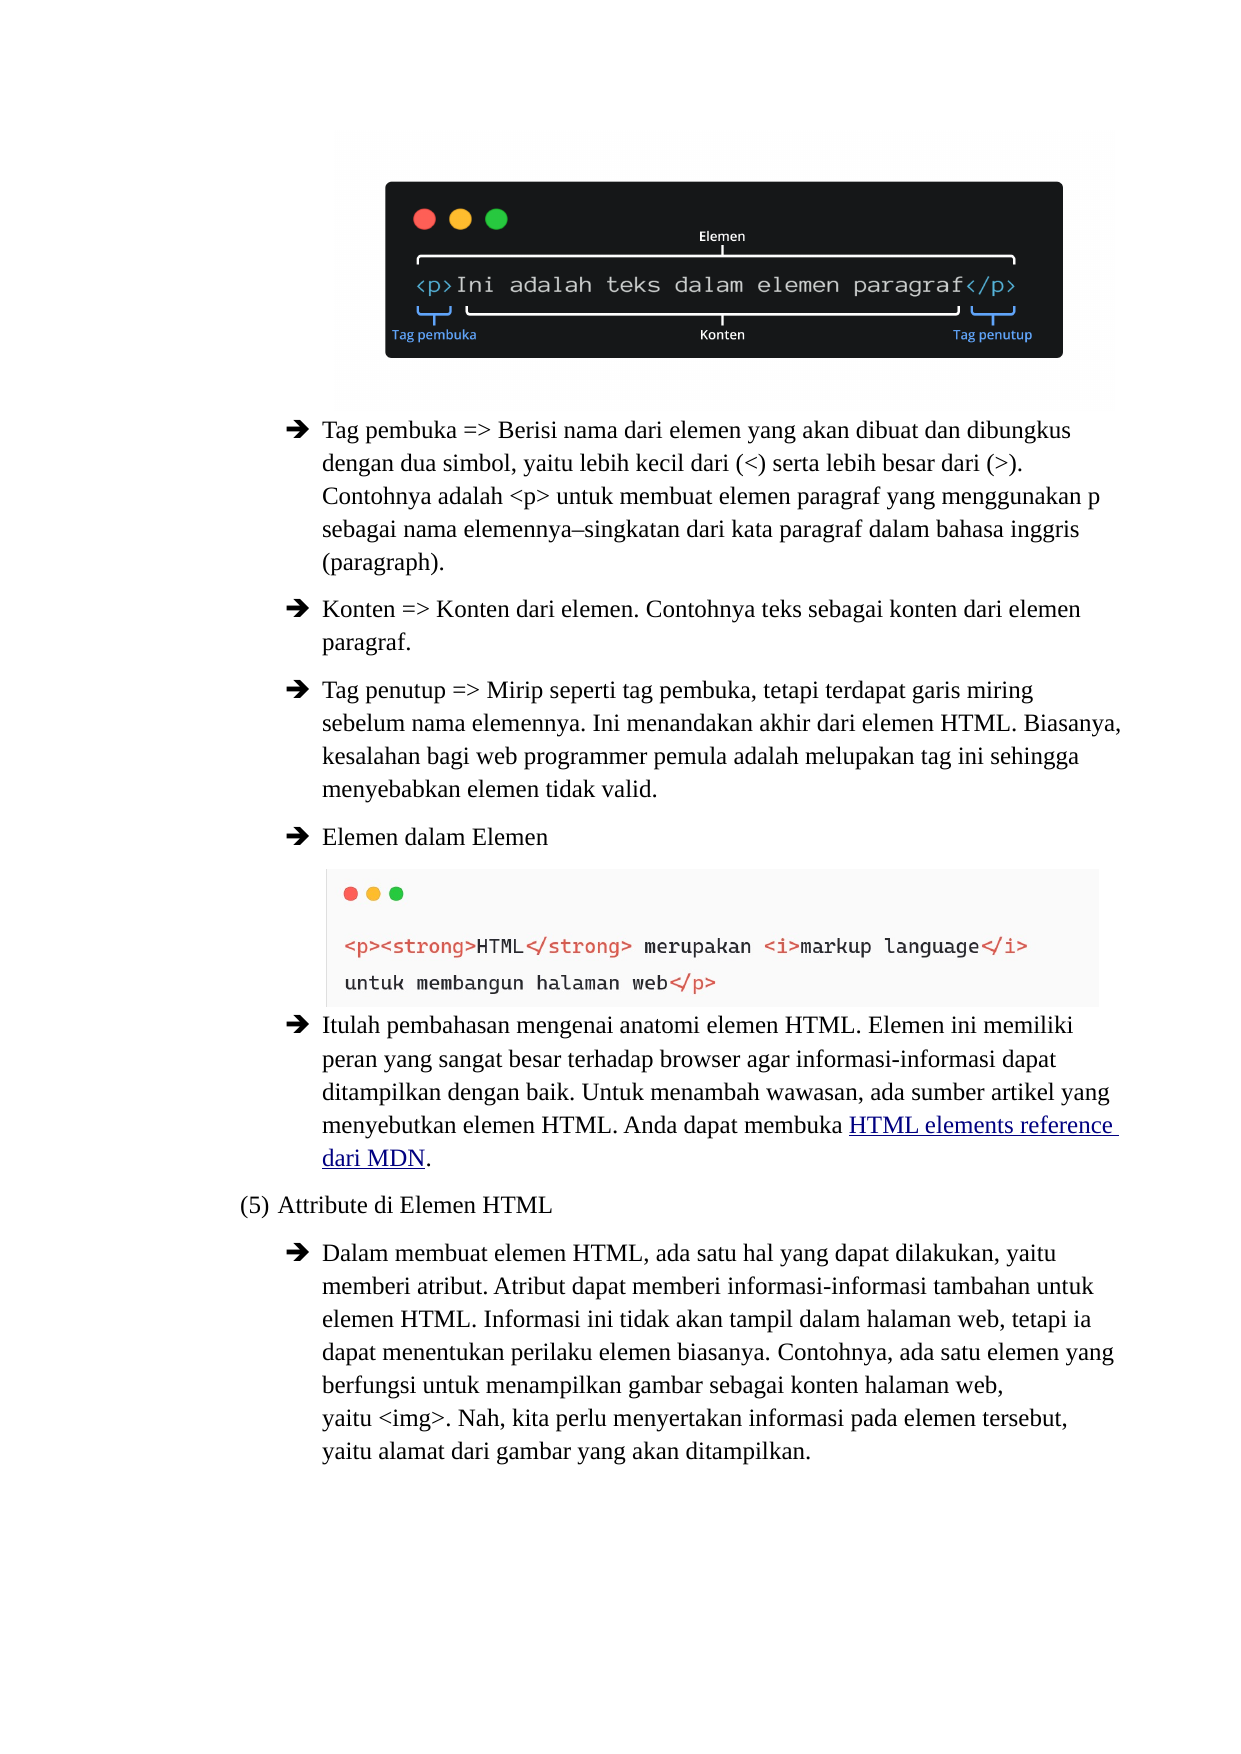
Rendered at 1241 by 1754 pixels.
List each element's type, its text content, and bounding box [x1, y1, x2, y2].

list Tag pembuka => Berisi nama dari elemen yang akan dibuat dan dibungkus dengan dua simbol, yaitu lebih kecil dari (<) serta lebih besar dari (>). Contohnya adalah <p> untuk membuat elemen paragraf yang menggunakan p sebagai nama elemennya–singkatan dari kata paragraf dalam bahasa inggris (paragraph). [284, 118, 1122, 576]
list Itulah pembahasan mengenai anatomi elemen HTML. Elemen ini memiliki peran yang sangat besar terhadap browser agar informasi-informasi dapat ditampilkan dengan baik. Untuk menambah wawasan, ada sumber artikel yang menyebutkan elemen HTML. Anda dapat membuka HTML elements reference dari MDN. [284, 869, 1122, 1171]
list Dalam membuat elemen HTML, ada satu hal yang dapat dilakukan, yaitu memberi atribut. Atribut dapat memberi informasi-informasi tambahan untuk elemen HTML. Informasi ini tidak akan tampil dalam halaman web, tetapi ia dapat menentukan perilaku elemen biasanya. Contohnya, ada satu elemen yang berfungsi untuk menampilkan gambar sebagai konten halaman web, yaitu <img>. Nah, kita perlu menyertakan informasi pada elemen tersebut, yaitu alamat dari gambar yang akan ditampilkan. [284, 1238, 1122, 1465]
list Attribute di Elemen HTML [240, 1190, 1122, 1219]
list Konten => Konten dari elemen. Contohnya teks sebagai konten dari elemen paragraf. [284, 594, 1122, 656]
list Tag penutup => Mirip seperti tag pembuka, tetapi terdapat garis miring sebelum nama elemennya. Ini menandakan akhir dari elemen HTML. Biasanya, kesalahan bagi web programmer pemula adalah melupakan tag ini sehingga menyebabkan elemen tidak valid. [284, 675, 1122, 803]
picture [333, 130, 1115, 411]
list Elemen dalam Elemen [284, 822, 1122, 850]
picture [326, 869, 1099, 1007]
